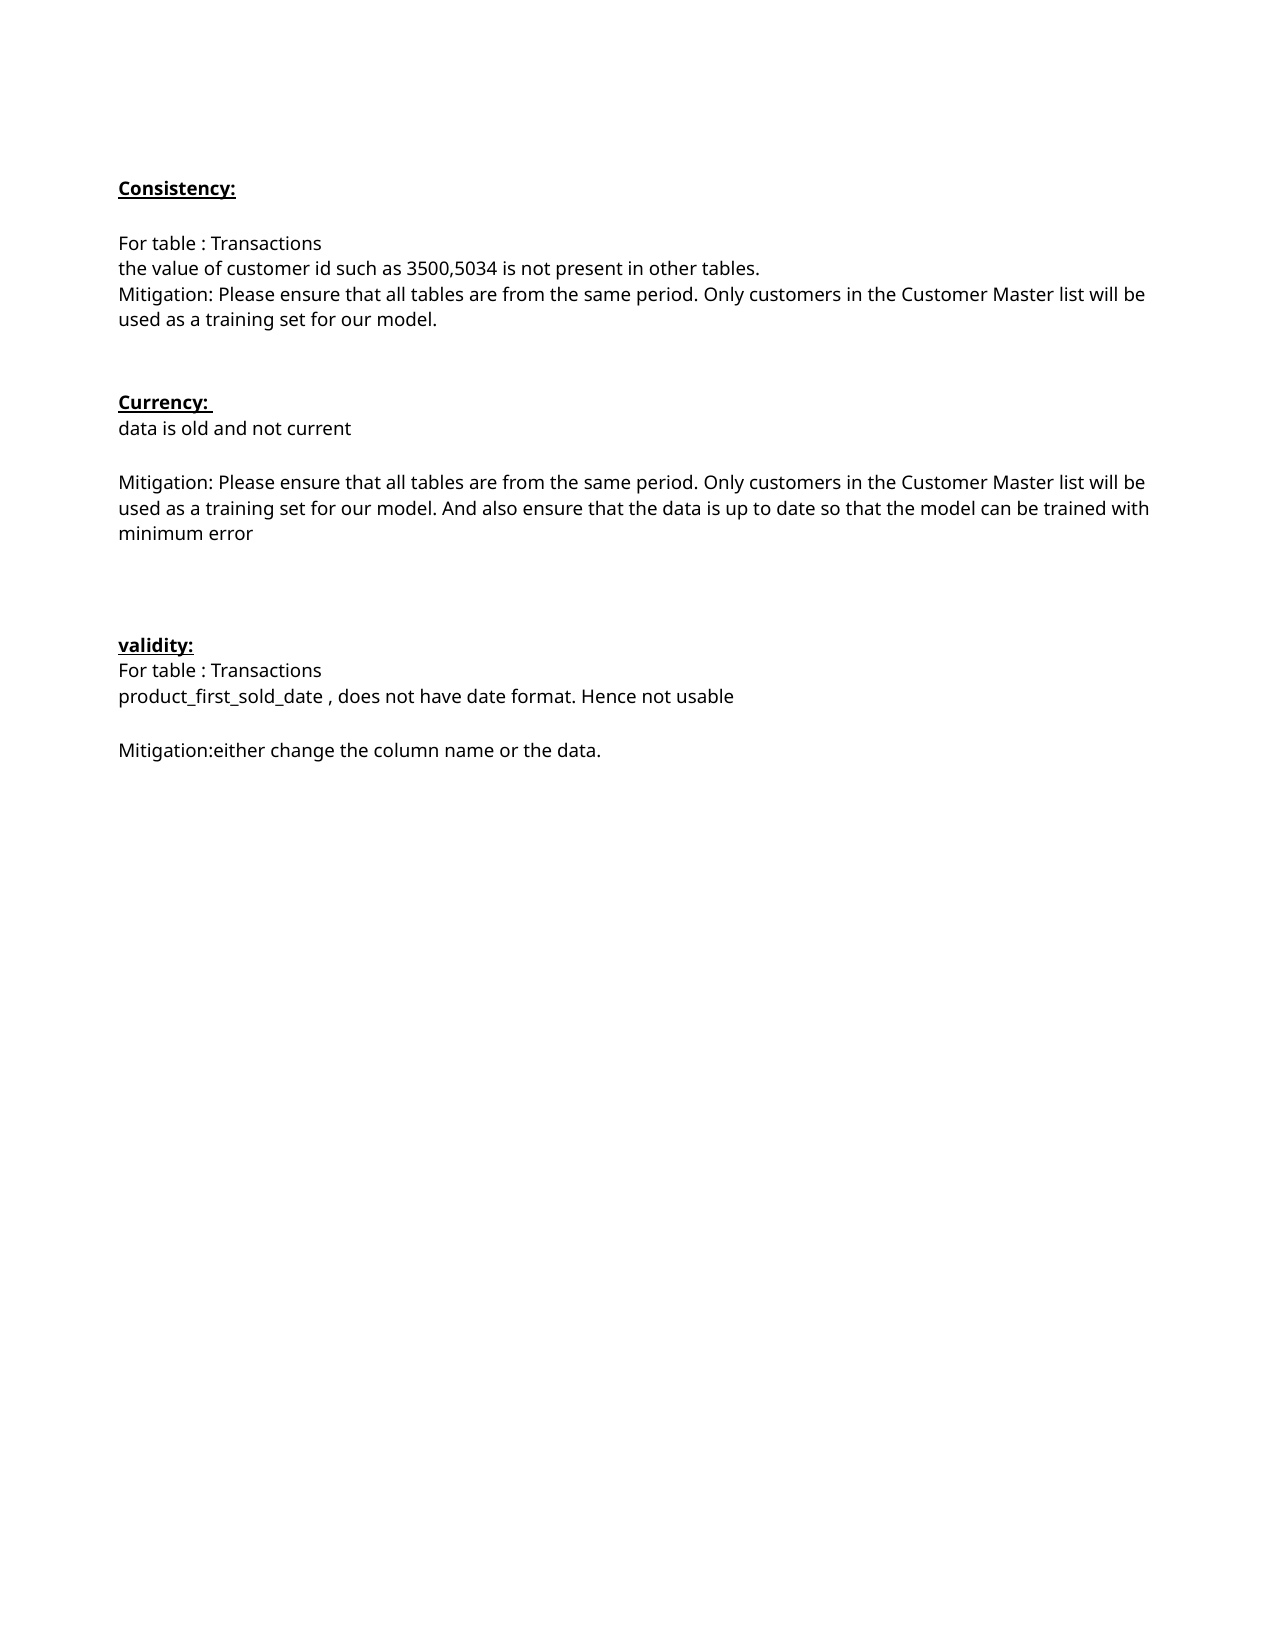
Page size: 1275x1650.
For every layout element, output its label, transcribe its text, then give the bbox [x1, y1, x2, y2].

text Mitigation:either change the column name or the data. [118, 737, 1157, 763]
text validity: [118, 632, 1157, 658]
text Consistency: [118, 176, 1157, 201]
text For table : Transactions [118, 230, 1157, 255]
text the value of customer id such as 3500,5034 is not present in other tables. [118, 255, 1157, 281]
text product_first_sold_date , does not have date format. Hence not usable [118, 683, 1157, 709]
text Currency: [118, 389, 1157, 415]
text For table : Transactions [118, 658, 1157, 683]
text Mitigation: Please ensure that all tables are from the same period. Only customers in the Customer Master list will be used as a training set for our model. [118, 281, 1157, 332]
text Mitigation: Please ensure that all tables are from the same period. Only customers in the Customer Master list will be used as a training set for our model. And also ensure that the data is up to date so that the model can be trained with minimum error [118, 469, 1157, 546]
text data is old and not current [118, 415, 1157, 441]
